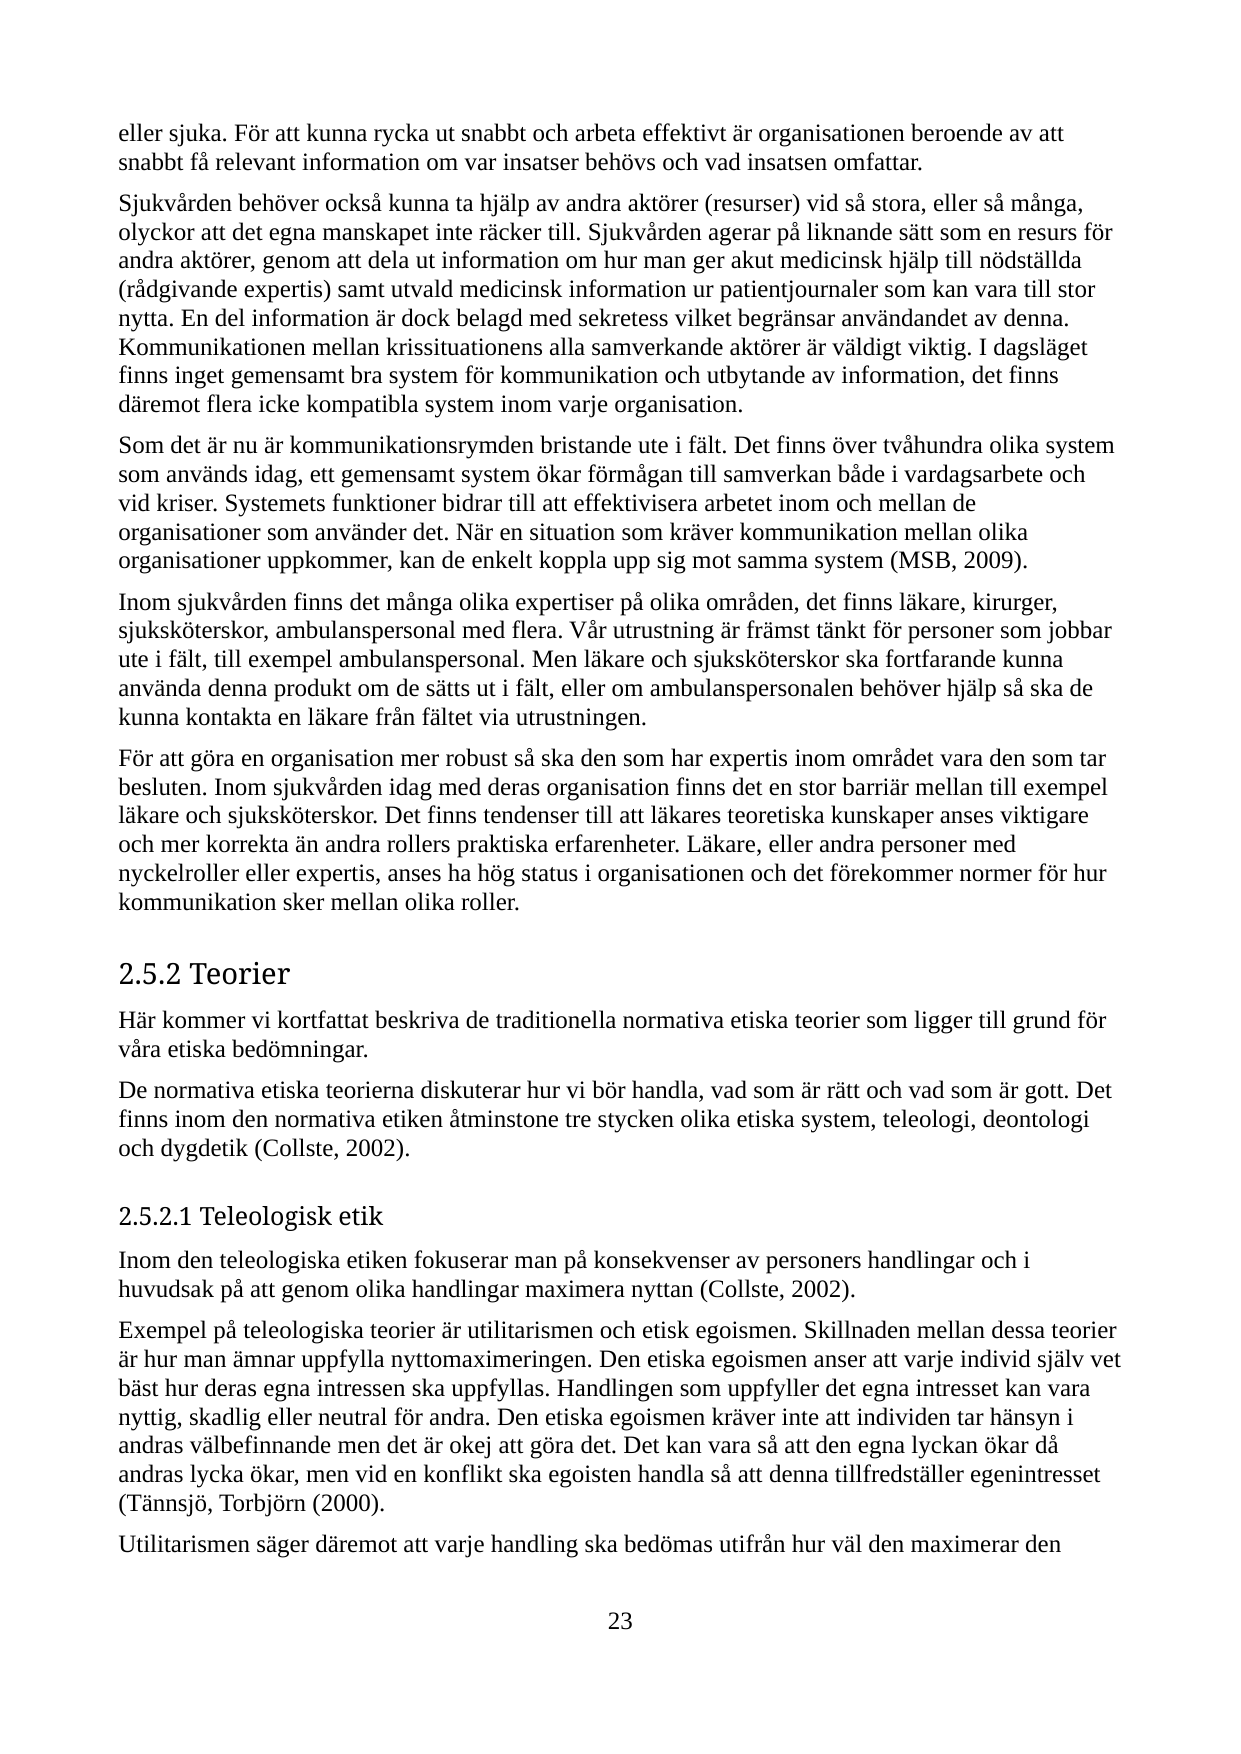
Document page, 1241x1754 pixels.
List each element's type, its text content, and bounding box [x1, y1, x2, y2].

text eller sjuka. För att kunna rycka ut snabbt och arbeta effektivt är organisationen beroende av att snabbt få relevant information om var insatser behövs och vad insatsen omfattar. [118, 118, 1122, 176]
text Sjukvården behöver också kunna ta hjälp av andra aktörer (resurser) vid så stora, eller så många, olyckor att det egna manskapet inte räcker till. Sjukvården agerar på liknande sätt som en resurs för andra aktörer, genom att dela ut information om hur man ger akut medicinsk hjälp till nödställda (rådgivande expertis) samt utvald medicinsk information ur patientjournaler som kan vara till stor nytta. En del information är dock belagd med sekretess vilket begränsar användandet av denna. Kommunikationen mellan krissituationens alla samverkande aktörer är väldigt viktig. I dagsläget finns inget gemensamt bra system för kommunikation och utbytande av information, det finns däremot flera icke kompatibla system inom varje organisation. [118, 188, 1122, 418]
text Inom den teleologiska etiken fokuserar man på konsekvenser av personers handlingar och i huvudsak på att genom olika handlingar maximera nyttan (Collste, 2002). [118, 1246, 1122, 1303]
subtitle Teleologisk etik [118, 1199, 1122, 1233]
text Inom sjukvården finns det många olika expertiser på olika områden, det finns läkare, kirurger, sjuksköterskor, ambulanspersonal med flera. Vår utrustning är främst tänkt för personer som jobbar ute i fält, till exempel ambulanspersonal. Men läkare och sjuksköterskor ska fortfarande kunna använda denna produkt om de sätts ut i fält, eller om ambulanspersonalen behöver hjälp så ska de kunna kontakta en läkare från fältet via utrustningen. [118, 587, 1122, 731]
text De normativa etiska teorierna diskuterar hur vi bör handla, vad som är rätt och vad som är gott. Det finns inom den normativa etiken åtminstone tre stycken olika etiska system, teleologi, deontologi och dygdetik (Collste, 2002). [118, 1075, 1122, 1162]
subtitle Teorier [118, 953, 1122, 993]
text För att göra en organisation mer robust så ska den som har expertis inom området vara den som tar besluten. Inom sjukvården idag med deras organisation finns det en stor barriär mellan till exempel läkare och sjuksköterskor. Det finns tendenser till att läkares teoretiska kunskaper anses viktigare och mer korrekta än andra rollers praktiska erfarenheter. Läkare, eller andra personer med nyckelroller eller expertis, anses ha hög status i organisationen och det förekommer normer för hur kommunikation sker mellan olika roller. [118, 743, 1122, 916]
text Som det är nu är kommunikationsrymden bristande ute i fält. Det finns över tvåhundra olika system som används idag, ett gemensamt system ökar förmågan till samverkan både i vardagsarbete och vid kriser. Systemets funktioner bidrar till att effektivisera arbetet inom och mellan de organisationer som använder det. När en situation som kräver kommunikation mellan olika organisationer uppkommer, kan de enkelt koppla upp sig mot samma system (MSB, 2009). [118, 431, 1122, 574]
text Exempel på teleologiska teorier är utilitarismen och etisk egoismen. Skillnaden mellan dessa teorier är hur man ämnar uppfylla nyttomaximeringen. Den etiska egoismen anser att varje individ själv vet bäst hur deras egna intressen ska uppfyllas. Handlingen som uppfyller det egna intresset kan vara nyttig, skadlig eller neutral för andra. Den etiska egoismen kräver inte att individen tar hänsyn i andras välbefinnande men det är okej att göra det. Det kan vara så att den egna lyckan ökar då andras lycka ökar, men vid en konflikt ska egoisten handla så att denna tillfredställer egenintresset (Tännsjö, Torbjörn (2000). [118, 1316, 1122, 1517]
text Utilitarismen säger däremot att varje handling ska bedömas utifrån hur väl den maximerar den [118, 1529, 1122, 1558]
text Här kommer vi kortfattat beskriva de traditionella normativa etiska teorier som ligger till grund för våra etiska bedömningar. [118, 1005, 1122, 1063]
